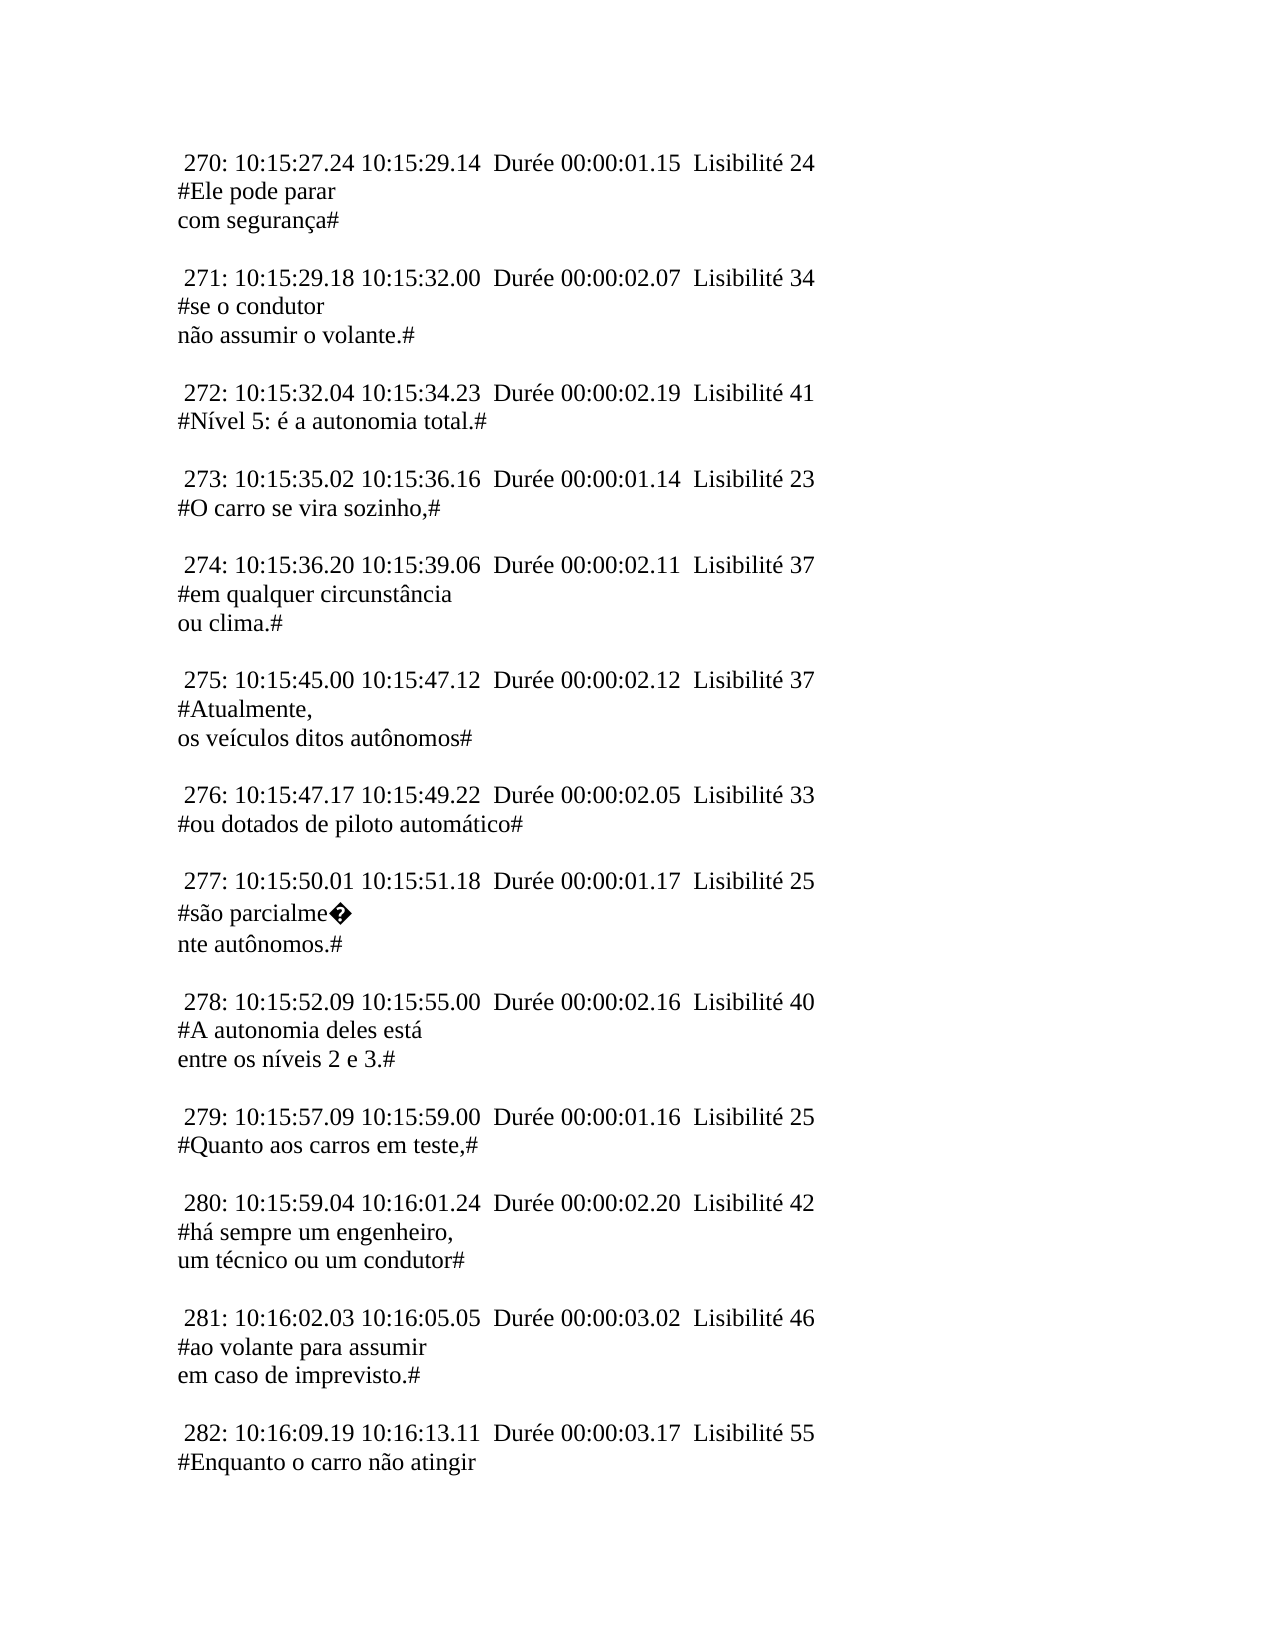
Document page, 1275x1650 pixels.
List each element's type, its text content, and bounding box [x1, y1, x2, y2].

text 277: 10:15:50.01 10:15:51.18 Durée 00:00:01.17 Lisibilité 25 [177, 866, 1098, 895]
text 273: 10:15:35.02 10:15:36.16 Durée 00:00:01.14 Lisibilité 23 [177, 464, 1098, 493]
text #ao volante para assumir [177, 1332, 1098, 1360]
text os veículos ditos autônomos# [177, 723, 1098, 751]
text 278: 10:15:52.09 10:15:55.00 Durée 00:00:02.16 Lisibilité 40 [177, 987, 1098, 1015]
text não assumir o volante.# [177, 320, 1098, 349]
text 271: 10:15:29.18 10:15:32.00 Durée 00:00:02.07 Lisibilité 34 [177, 263, 1098, 291]
text #Ele pode parar [177, 176, 1098, 205]
text em caso de imprevisto.# [177, 1360, 1098, 1389]
text 275: 10:15:45.00 10:15:47.12 Durée 00:00:02.12 Lisibilité 37 [177, 665, 1098, 694]
text nte autônomos.# [177, 929, 1098, 958]
text 274: 10:15:36.20 10:15:39.06 Durée 00:00:02.11 Lisibilité 37 [177, 550, 1098, 579]
text #Nível 5: é a autonomia total.# [177, 406, 1098, 435]
text #Enquanto o carro não atingir [177, 1447, 1098, 1475]
text #Quanto aos carros em teste,# [177, 1130, 1098, 1159]
text 281: 10:16:02.03 10:16:05.05 Durée 00:00:03.02 Lisibilité 46 [177, 1303, 1098, 1332]
text com segurança# [177, 205, 1098, 234]
text #Atualmente, [177, 694, 1098, 723]
text #há sempre um engenheiro, [177, 1217, 1098, 1245]
text #são parcialme� [177, 895, 1098, 929]
text entre os níveis 2 e 3.# [177, 1044, 1098, 1073]
text #em qualquer circunstância [177, 579, 1098, 608]
text 279: 10:15:57.09 10:15:59.00 Durée 00:00:01.16 Lisibilité 25 [177, 1102, 1098, 1130]
text 282: 10:16:09.19 10:16:13.11 Durée 00:00:03.17 Lisibilité 55 [177, 1418, 1098, 1447]
text #ou dotados de piloto automático# [177, 809, 1098, 838]
text um técnico ou um condutor# [177, 1245, 1098, 1274]
text 270: 10:15:27.24 10:15:29.14 Durée 00:00:01.15 Lisibilité 24 [177, 148, 1098, 176]
text 280: 10:15:59.04 10:16:01.24 Durée 00:00:02.20 Lisibilité 42 [177, 1188, 1098, 1217]
text 276: 10:15:47.17 10:15:49.22 Durée 00:00:02.05 Lisibilité 33 [177, 780, 1098, 809]
text ou clima.# [177, 608, 1098, 636]
text #se o condutor [177, 291, 1098, 320]
text 272: 10:15:32.04 10:15:34.23 Durée 00:00:02.19 Lisibilité 41 [177, 378, 1098, 406]
text #O carro se vira sozinho,# [177, 493, 1098, 521]
text #A autonomia deles está [177, 1015, 1098, 1044]
